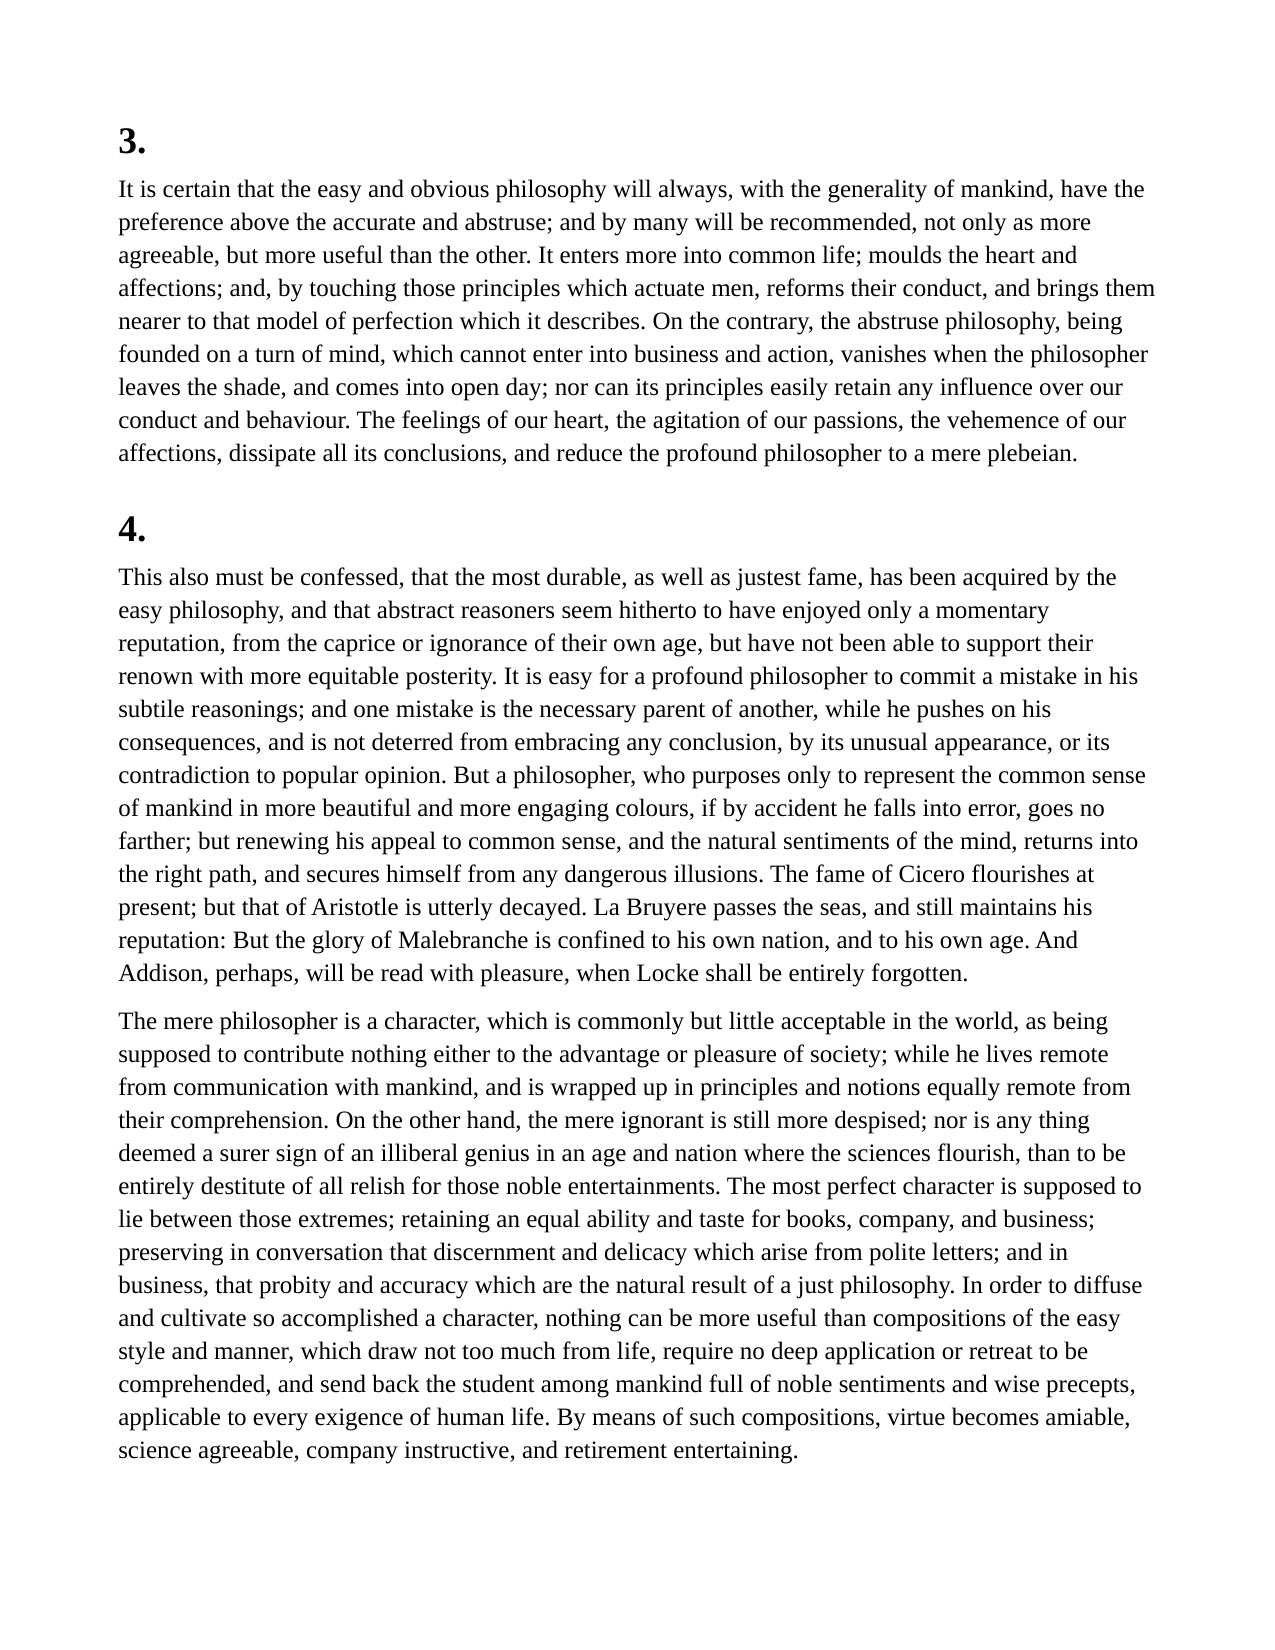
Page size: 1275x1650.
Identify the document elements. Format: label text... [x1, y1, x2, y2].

text This also must be confessed, that the most durable, as well as justest fame, has been acquired by the easy philosophy, and that abstract reasoners seem hitherto to have enjoyed only a momentary reputation, from the caprice or ignorance of their own age, but have not been able to support their renown with more equitable posterity. It is easy for a profound philosopher to commit a mistake in his subtile reasonings; and one mistake is the necessary parent of another, while he pushes on his consequences, and is not deterred from embracing any conclusion, by its unusual appearance, or its contradiction to popular opinion. But a philosopher, who purposes only to represent the common sense of mankind in more beautiful and more engaging colours, if by accident he falls into error, goes no farther; but renewing his appeal to common sense, and the natural sentiments of the mind, returns into the right path, and secures himself from any dangerous illusions. The fame of Cicero flourishes at present; but that of Aristotle is utterly decayed. La Bruyere passes the seas, and still maintains his reputation: But the glory of Malebranche is confined to his own nation, and to his own age. And Addison, perhaps, will be read with pleasure, when Locke shall be entirely forgotten. [118, 562, 1157, 987]
subtitle 4. [118, 506, 1157, 549]
subtitle 3. [118, 118, 1157, 161]
text It is certain that the easy and obvious philosophy will always, with the generality of mankind, have the preference above the accurate and abstruse; and by many will be recommended, not only as more agreeable, but more useful than the other. It enters more into common life; moulds the heart and affections; and, by touching those principles which actuate men, reforms their conduct, and brings them nearer to that model of perfection which it describes. On the contrary, the abstruse philosophy, being founded on a turn of mind, which cannot enter into business and action, vanishes when the philosopher leaves the shade, and comes into open day; nor can its principles easily retain any influence over our conduct and behaviour. The feelings of our heart, the agitation of our passions, the vehemence of our affections, dissipate all its conclusions, and reduce the profound philosopher to a mere plebeian. [118, 174, 1157, 467]
text The mere philosopher is a character, which is commonly but little acceptable in the world, as being supposed to contribute nothing either to the advantage or pleasure of society; while he lives remote from communication with mankind, and is wrapped up in principles and notions equally remote from their comprehension. On the other hand, the mere ignorant is still more despised; nor is any thing deemed a surer sign of an illiberal genius in an age and nation where the sciences flourish, than to be entirely destitute of all relish for those noble entertainments. The most perfect character is supposed to lie between those extremes; retaining an equal ability and taste for books, company, and business; preserving in conversation that discernment and delicacy which arise from polite letters; and in business, that probity and accuracy which are the natural result of a just philosophy. In order to diffuse and cultivate so accomplished a character, nothing can be more useful than compositions of the easy style and manner, which draw not too much from life, require no deep application or retreat to be comprehended, and send back the student among mankind full of noble sentiments and wise precepts, applicable to every exigence of human life. By means of such compositions, virtue becomes amiable, science agreeable, company instructive, and retirement entertaining. [118, 1006, 1157, 1464]
